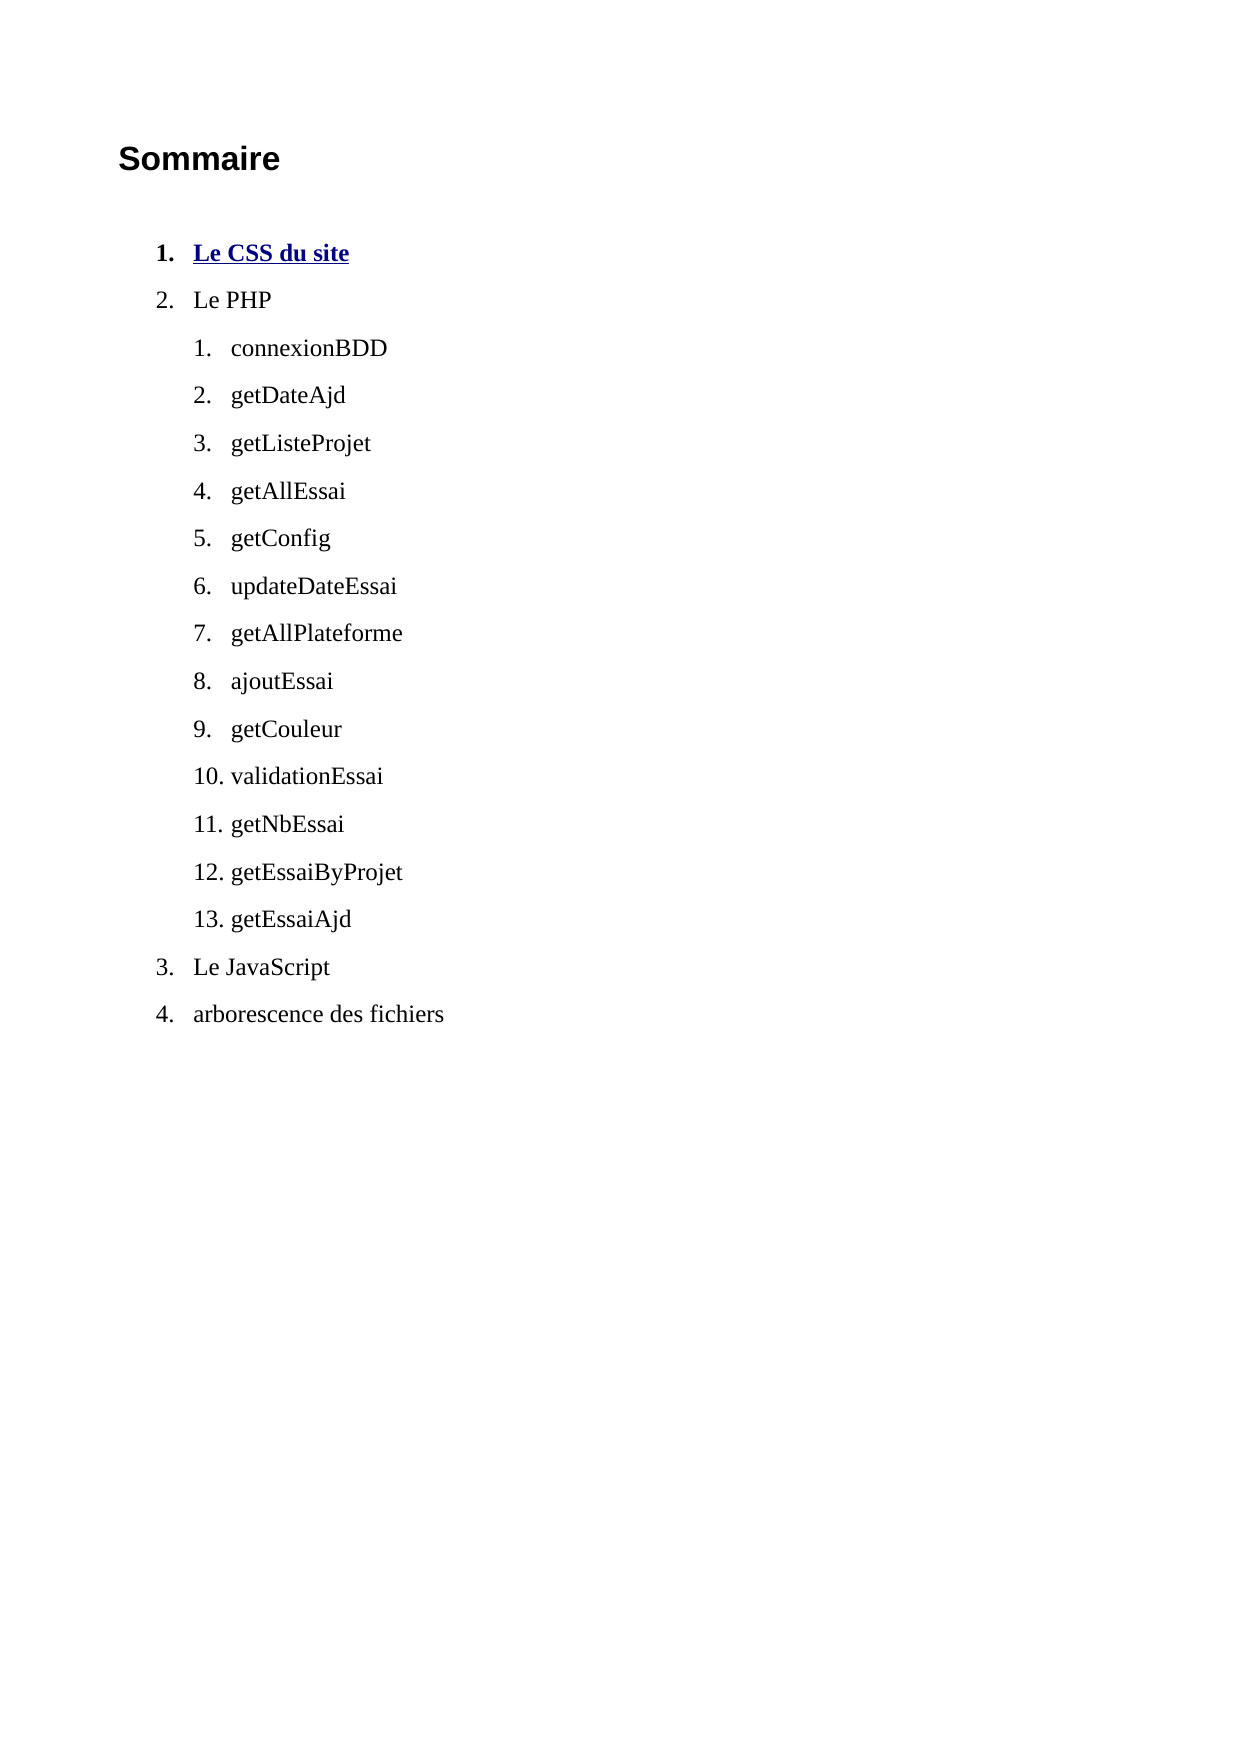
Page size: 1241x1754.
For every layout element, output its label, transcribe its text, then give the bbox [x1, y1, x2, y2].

list Le CSS du site [156, 238, 1122, 266]
list getDateAjd [193, 381, 1122, 409]
list getAllPlateforme [193, 618, 1122, 647]
list getEssaiAjd [193, 904, 1122, 933]
list connexionBDD [193, 333, 1122, 362]
list arborescence des fichiers [156, 999, 1122, 1028]
list Le JavaScript [156, 952, 1122, 981]
list Le PHP [156, 285, 1122, 314]
list getNbEssai [193, 809, 1122, 838]
list updateDateEssai [193, 571, 1122, 600]
list ajoutEssai [193, 666, 1122, 695]
list getEssaiByProjet [193, 857, 1122, 885]
list validationEssai [193, 761, 1122, 790]
list getListeProjet [193, 428, 1122, 457]
list getConfig [193, 523, 1122, 552]
list getAllEssai [193, 476, 1122, 504]
subtitle Sommaire [118, 139, 1122, 178]
list getCouleur [193, 714, 1122, 742]
